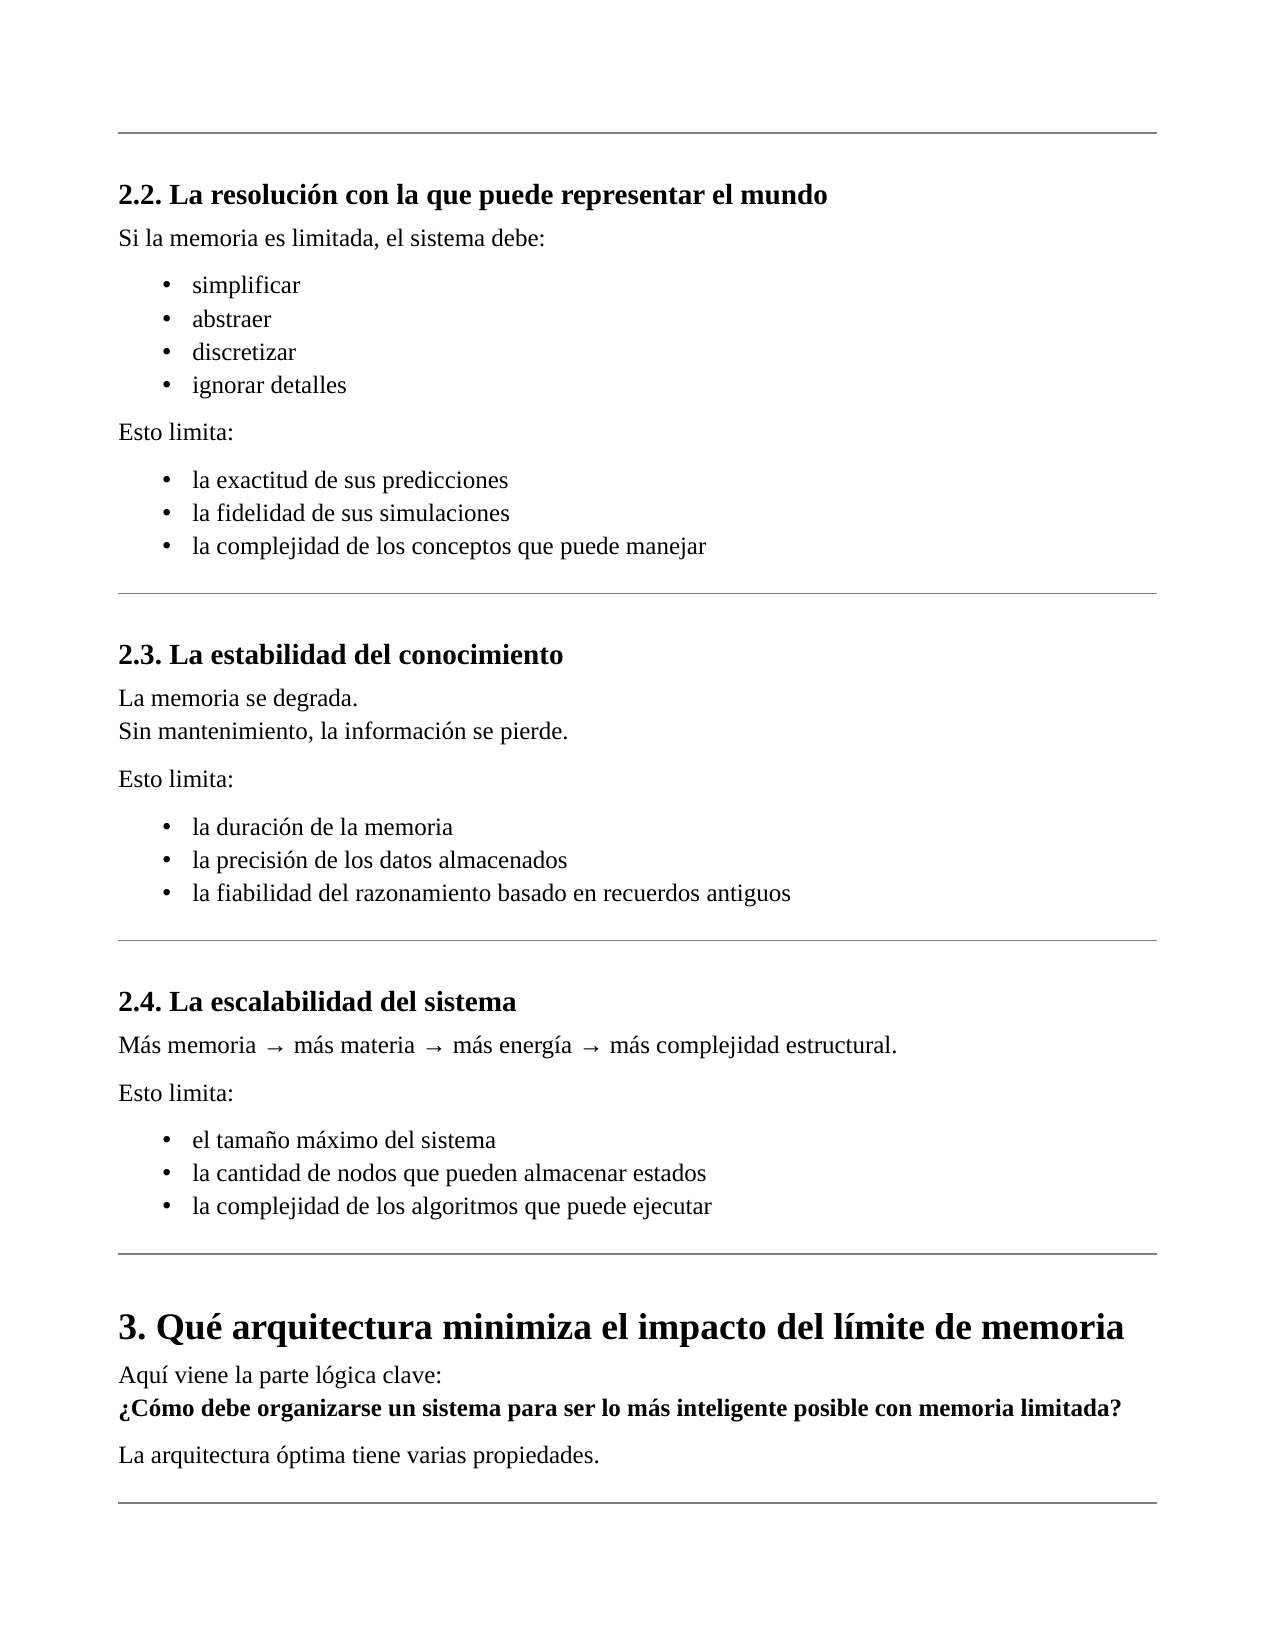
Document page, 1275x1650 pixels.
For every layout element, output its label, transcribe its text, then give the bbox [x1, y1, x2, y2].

list discretizar [162, 337, 1157, 365]
list simplificar [162, 271, 1157, 299]
list la exactitud de sus predicciones [162, 465, 1157, 494]
text Esto limita: [118, 1078, 1157, 1107]
text Esto limita: [118, 417, 1157, 446]
list la complejidad de los algoritmos que puede ejecutar [162, 1191, 1157, 1220]
text Esto limita: [118, 764, 1157, 793]
list abstraer [162, 304, 1157, 332]
subtitle 2.2. La resolución con la que puede representar el mundo [118, 177, 1157, 211]
list la cantidad de nodos que pueden almacenar estados [162, 1158, 1157, 1187]
text Si la memoria es limitada, el sistema debe: [118, 223, 1157, 252]
list el tamaño máximo del sistema [162, 1125, 1157, 1154]
list ignorar detalles [162, 370, 1157, 398]
text Aquí viene la parte lógica clave: ¿Cómo debe organizarse un sistema para ser lo más inteligente posible con memoria limitada? [118, 1360, 1157, 1422]
list la fidelidad de sus simulaciones [162, 498, 1157, 527]
list la complejidad de los conceptos que puede manejar [162, 531, 1157, 560]
list la precisión de los datos almacenados [162, 845, 1157, 873]
text Más memoria → más materia → más energía → más complejidad estructural. [118, 1030, 1157, 1059]
text La memoria se degrada. Sin mantenimiento, la información se pierde. [118, 683, 1157, 745]
subtitle 2.3. La estabilidad del conocimiento [118, 637, 1157, 671]
subtitle 2.4. La escalabilidad del sistema [118, 984, 1157, 1018]
list la fiabilidad del razonamiento basado en recuerdos antiguos [162, 878, 1157, 906]
list la duración de la memoria [162, 812, 1157, 840]
text La arquitectura óptima tiene varias propiedades. [118, 1440, 1157, 1469]
subtitle 3. Qué arquitectura minimiza el impacto del límite de memoria [118, 1304, 1157, 1347]
